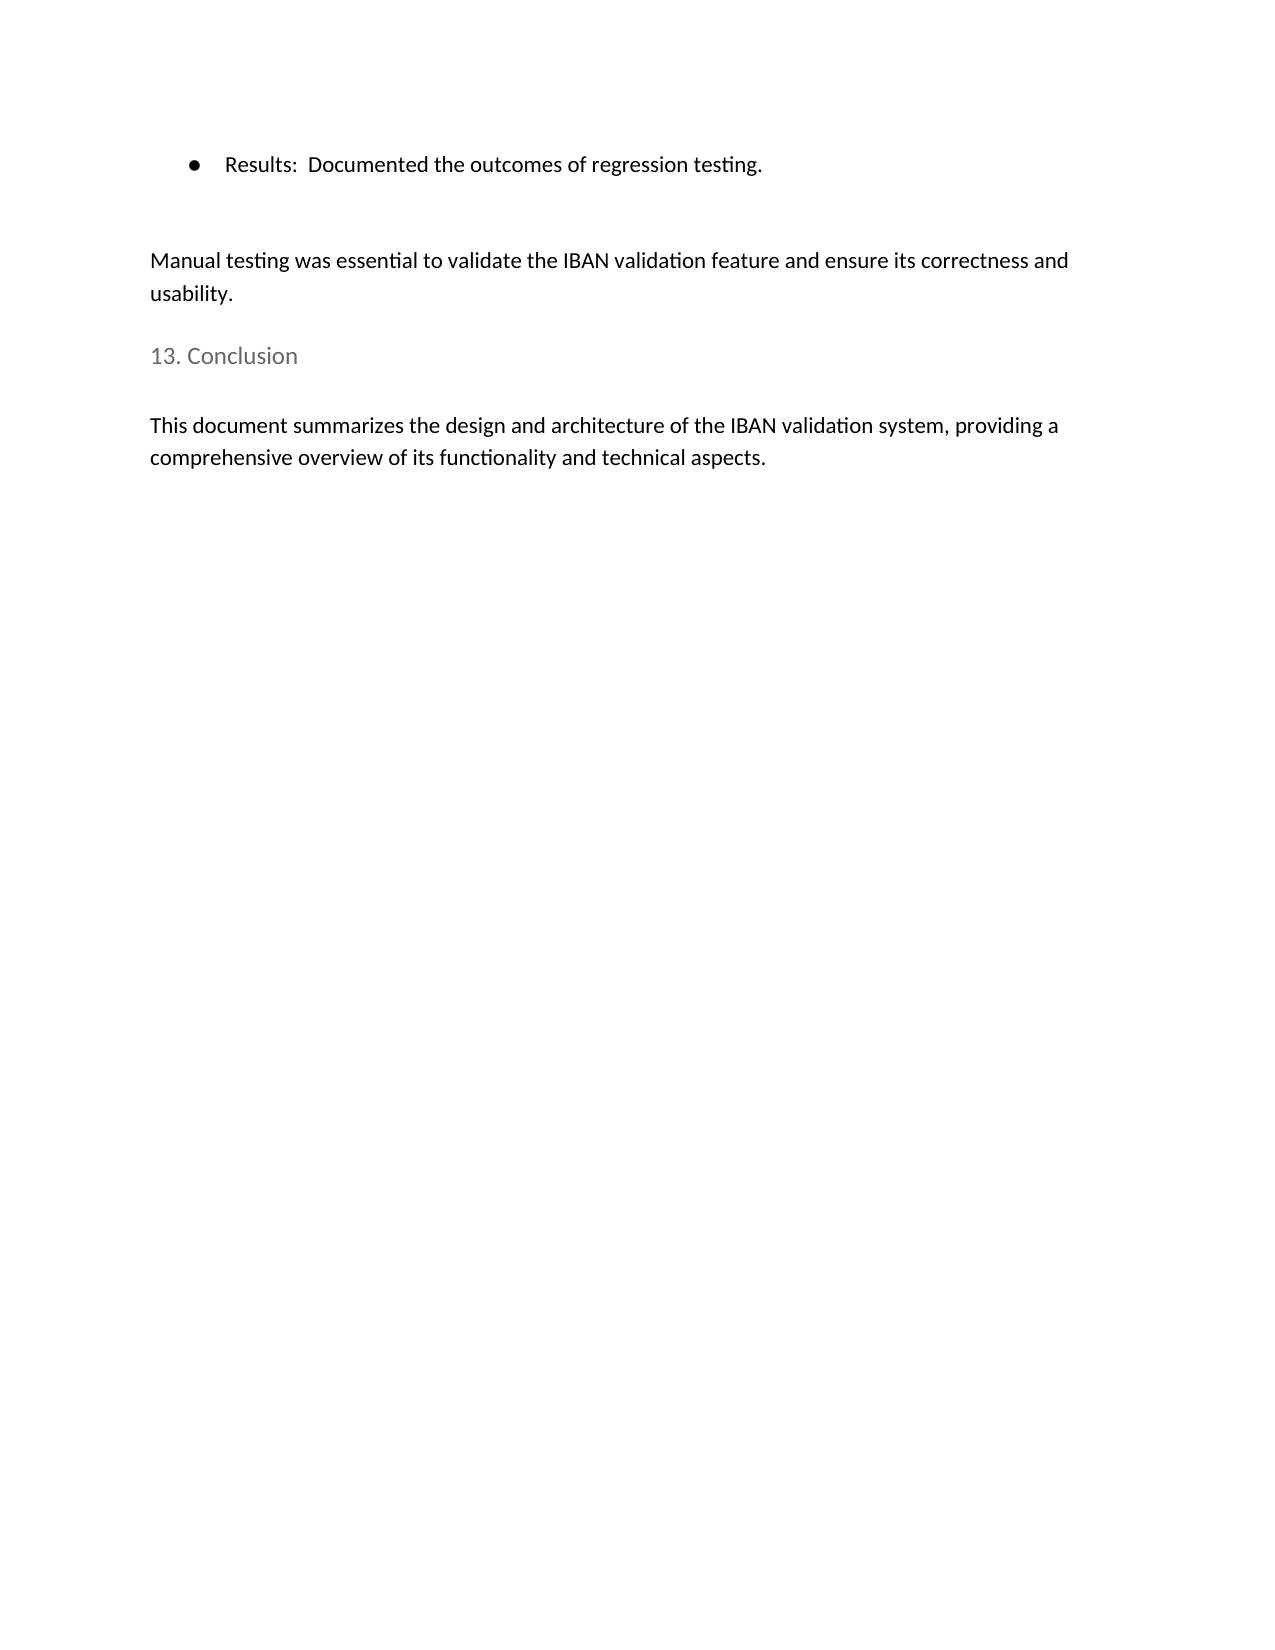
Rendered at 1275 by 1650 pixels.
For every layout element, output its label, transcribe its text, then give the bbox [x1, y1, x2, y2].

text This document summarizes the design and architecture of the IBAN validation system, providing a comprehensive overview of its functionality and technical aspects. [150, 411, 1125, 471]
text Manual testing was essential to validate the IBAN validation feature and ensure its correctness and usability. [150, 247, 1125, 307]
list Results: Documented the outcomes of regression testing. [187, 150, 1125, 178]
subtitle 13. Conclusion [150, 340, 1125, 371]
